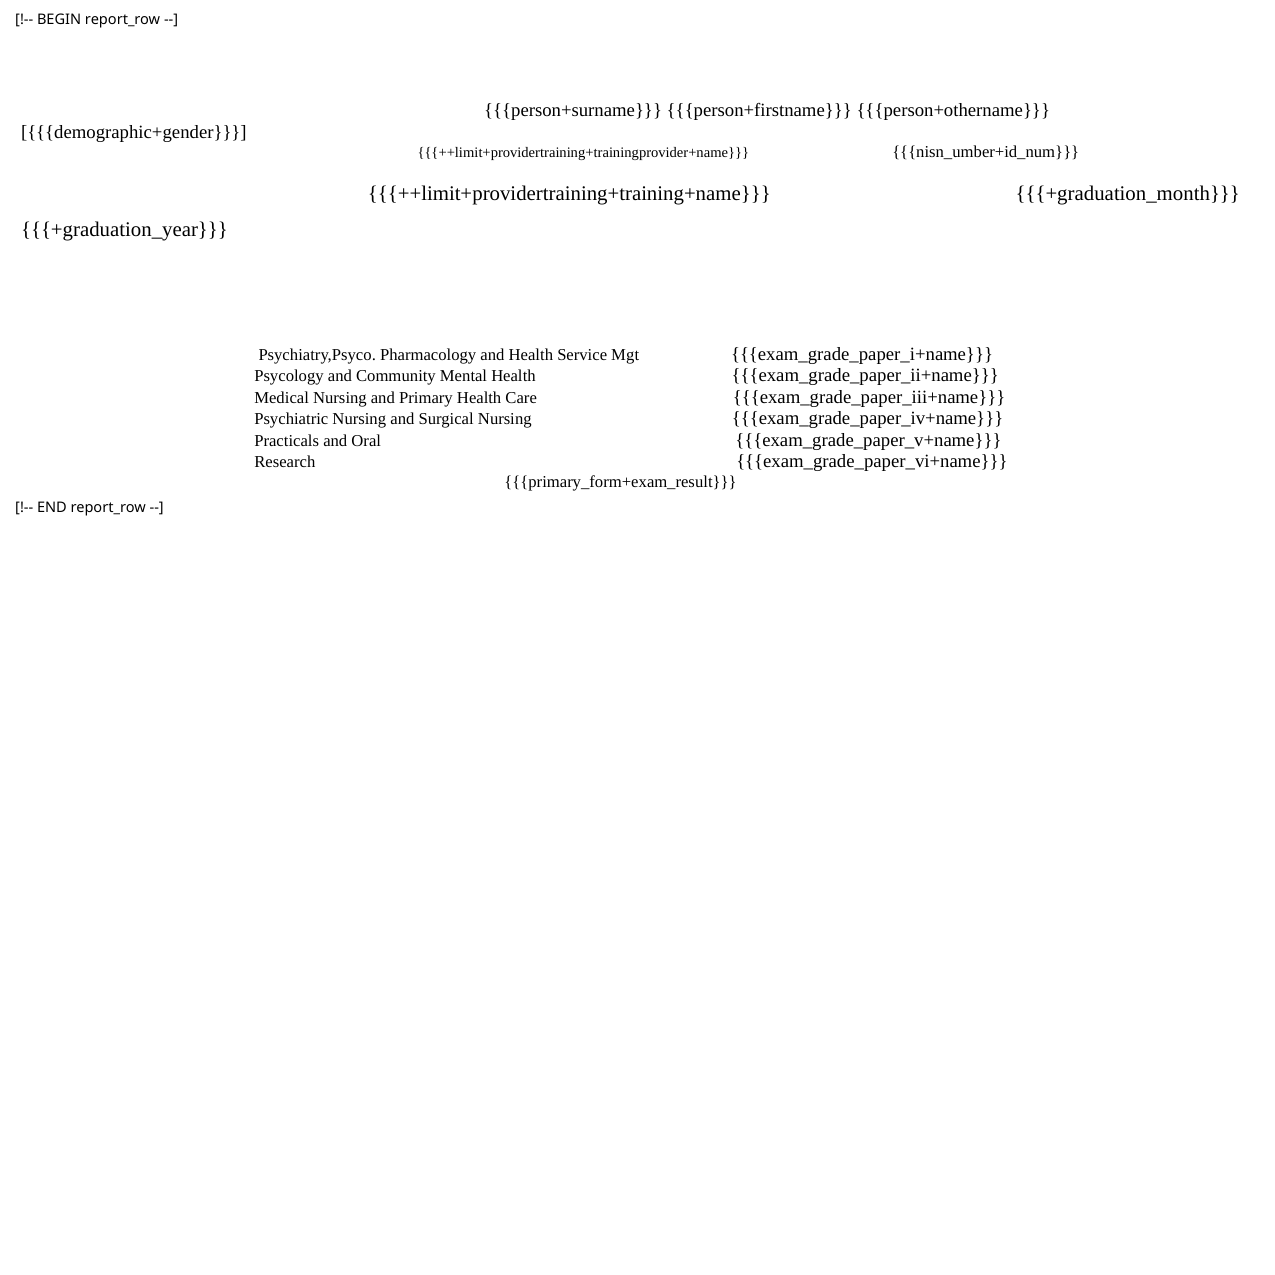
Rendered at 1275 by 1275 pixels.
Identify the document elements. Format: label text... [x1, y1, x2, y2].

text [!-- END report_row --] [15, 497, 1260, 517]
text [!-- BEGIN report_row --] [15, 9, 1260, 29]
table_header {{{person+surname}}} {{{person+firstname}}} {{{person+othername}}} [{{{demographic+gender}}}] {{{++limit+providertraining+trainingprovider+name}}} {{{nisn_umber+id_num}}} {{{++limit+providertraining+training+name}}} {{{+graduation_month}}} {{{+graduation_year}}} Psychiatry,Psyco. Pharmacology and Health Service Mgt {{{exam_grade_paper_i+name}}} Psycology and Community Mental Health {{{exam_grade_paper_ii+name}}} Medical Nursing and Primary Health Care {{{exam_grade_paper_iii+name}}} Psychiatric Nursing and Surgical Nursing {{{exam_grade_paper_iv+name}}} Practicals and Oral {{{exam_grade_paper_v+name}}} Research {{{exam_grade_paper_vi+name}}} {{{primary_form+exam_result}}} [15, 29, 1260, 497]
